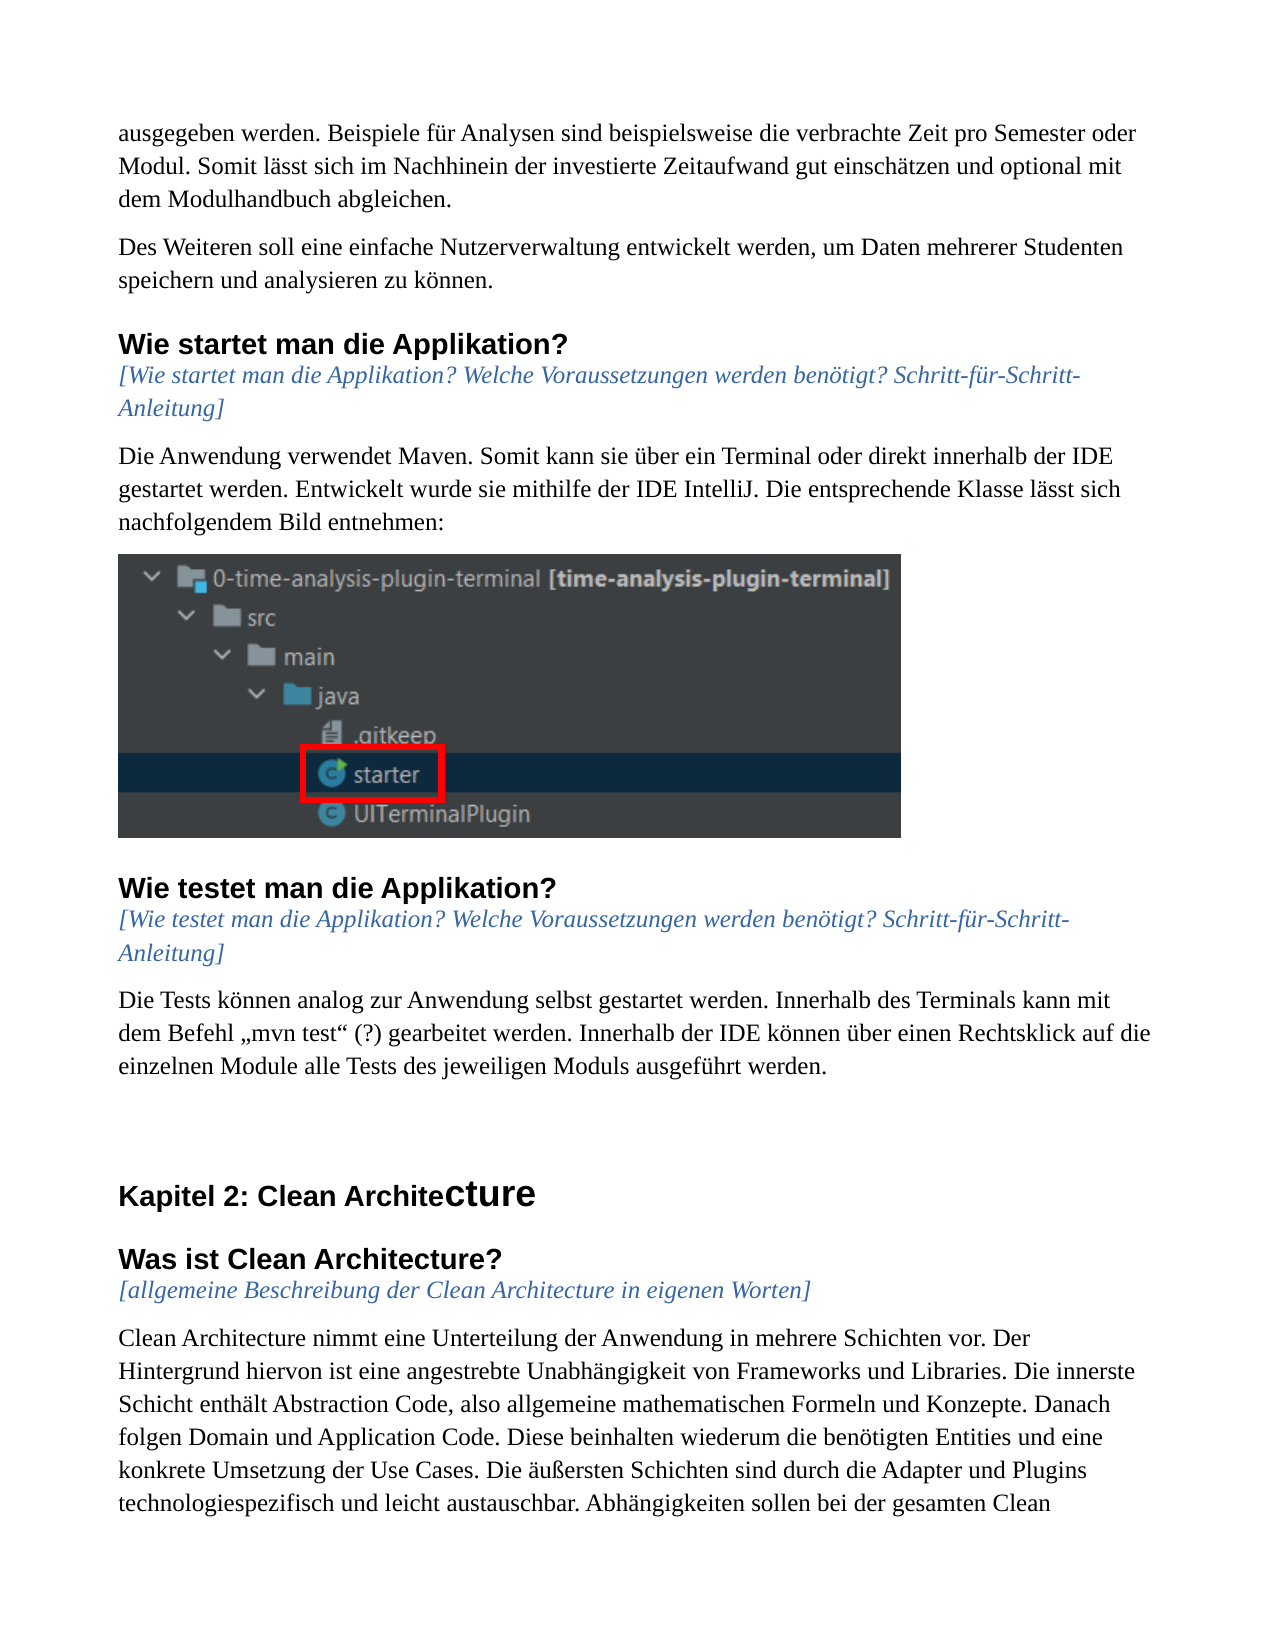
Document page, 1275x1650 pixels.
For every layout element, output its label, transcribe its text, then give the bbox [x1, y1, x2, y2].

text [allgemeine Beschreibung der Clean Architecture in eigenen Worten] [118, 1275, 1157, 1304]
text Die Anwendung verwendet Maven. Somit kann sie über ein Terminal oder direkt innerhalb der IDE gestartet werden. Entwickelt wurde sie mithilfe der IDE IntelliJ. Die entsprechende Klasse lässt sich nachfolgendem Bild entnehmen: [118, 441, 1157, 536]
subtitle Was ist Clean Architecture? [118, 1242, 1157, 1275]
text ausgegeben werden. Beispiele für Analysen sind beispielsweise die verbrachte Zeit pro Semester oder Modul. Somit lässt sich im Nachhinein der investierte Zeitaufwand gut einschätzen und optional mit dem Modulhandbuch abgleichen. [118, 118, 1157, 213]
text Die Tests können analog zur Anwendung selbst gestartet werden. Innerhalb des Terminals kann mit dem Befehl „mvn test“ (?) gearbeitet werden. Innerhalb der IDE können über einen Rechtsklick auf die einzelnen Module alle Tests des jeweiligen Moduls ausgeführt werden. [118, 985, 1157, 1080]
text Des Weiteren soll eine einfache Nutzerverwaltung entwickelt werden, um Daten mehrerer Studenten speichern und analysieren zu können. [118, 232, 1157, 293]
text Clean Architecture nimmt eine Unterteilung der Anwendung in mehrere Schichten vor. Der Hintergrund hiervon ist eine angestrebte Unabhängigkeit von Frameworks und Libraries. Die innerste Schicht enthält Abstraction Code, also allgemeine mathematischen Formeln und Konzepte. Danach folgen Domain und Application Code. Diese beinhalten wiederum die benötigten Entities und eine konkrete Umsetzung der Use Cases. Die äußersten Schichten sind durch die Adapter und Plugins technologiespezifisch und leicht austauschbar. Abhängigkeiten sollen bei der gesamten Clean [118, 1323, 1157, 1517]
subtitle Wie startet man die Applikation? [118, 327, 1157, 361]
text [Wie startet man die Applikation? Welche Voraussetzungen werden benötigt? Schritt-für-Schritt-Anleitung] [118, 361, 1157, 422]
subtitle Kapitel 2: Clean Architecture [118, 1171, 1157, 1214]
subtitle Wie testet man die Applikation? [118, 871, 1157, 904]
text [Wie testet man die Applikation? Welche Voraussetzungen werden benötigt? Schritt-für-Schritt-Anleitung] [118, 904, 1157, 966]
